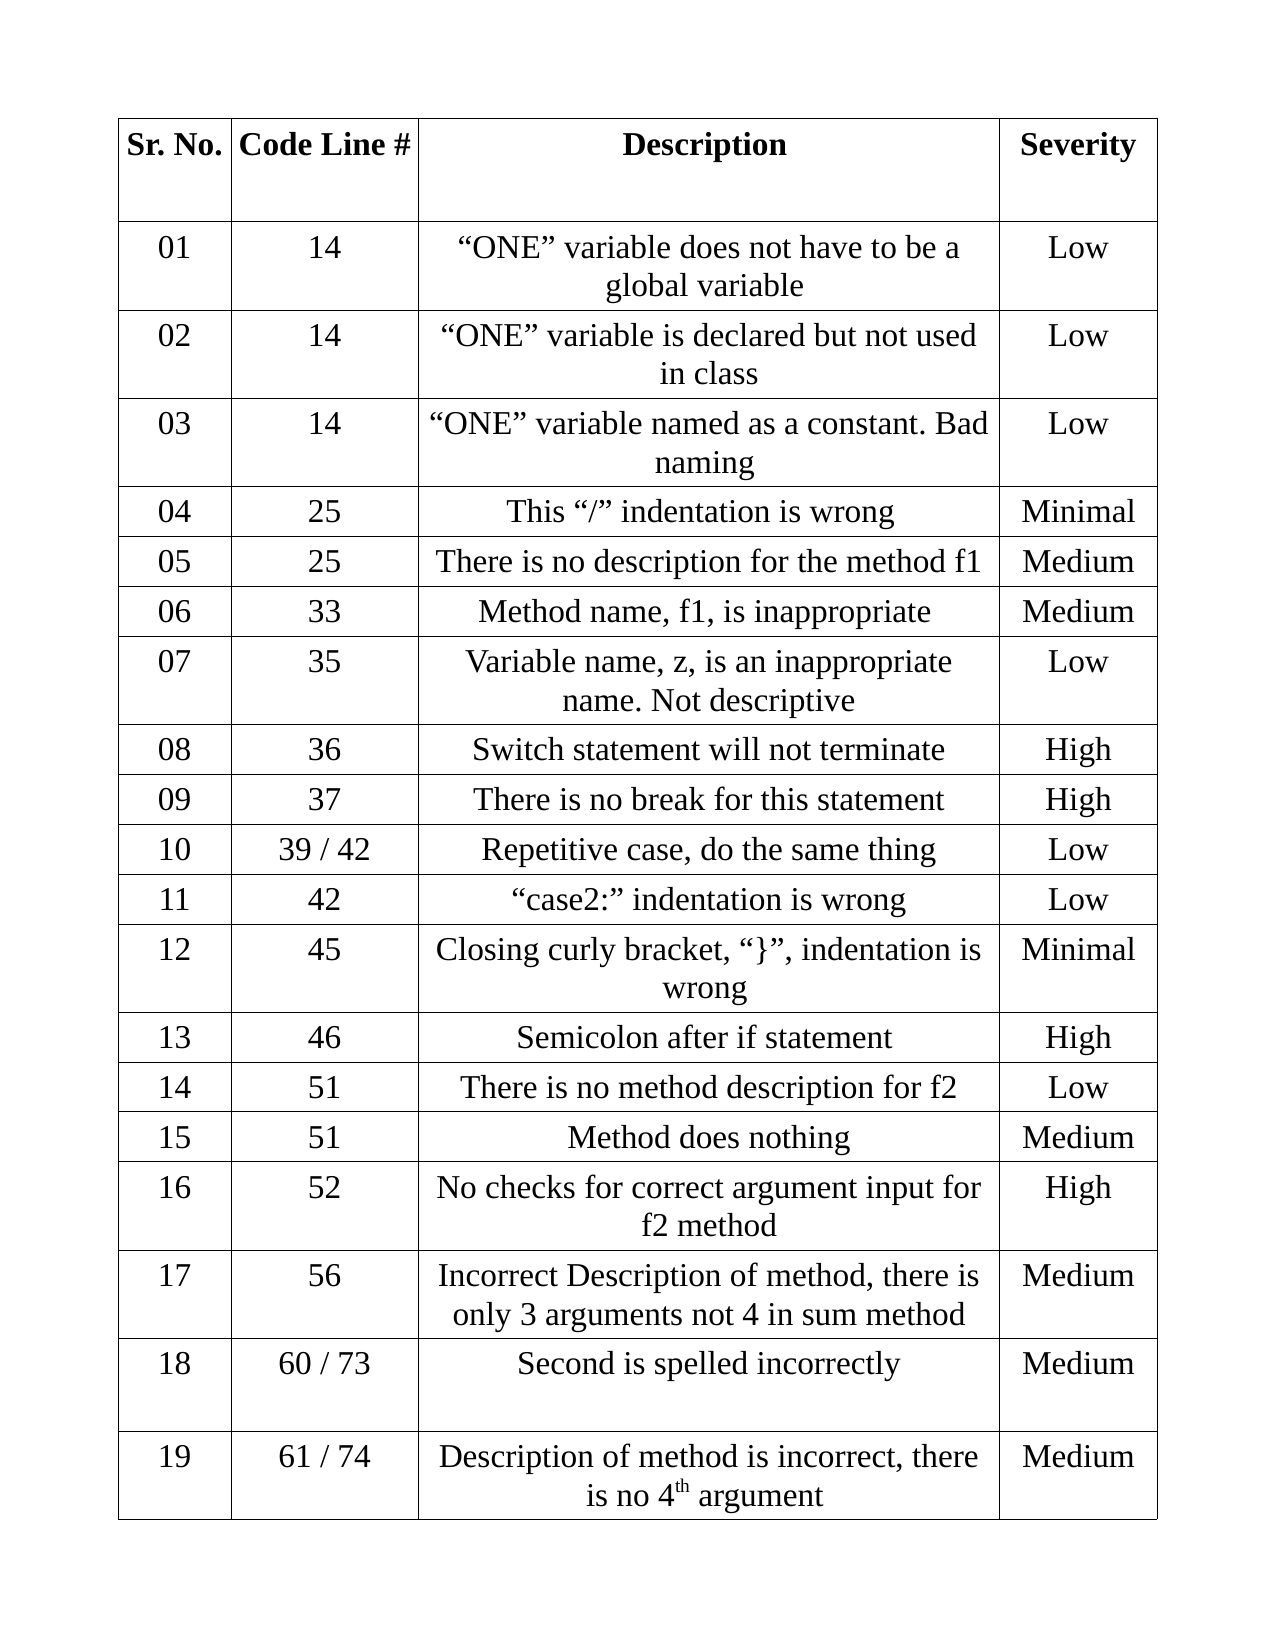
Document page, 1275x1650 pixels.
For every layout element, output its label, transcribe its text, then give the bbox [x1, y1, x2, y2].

table_cell Method does nothing [419, 1112, 999, 1161]
table_cell 33 [232, 587, 418, 636]
table_cell No checks for correct argument input for f2 method [419, 1162, 999, 1249]
table_cell Method name, f1, is inappropriate [419, 587, 999, 636]
table_cell High [1000, 1162, 1157, 1249]
table_cell 01 [119, 222, 231, 309]
table_cell Minimal [1000, 925, 1157, 1012]
table_cell Low [1000, 875, 1157, 923]
table_cell 37 [232, 775, 418, 824]
table_cell Medium [1000, 1112, 1157, 1161]
table_cell 14 [232, 399, 418, 486]
table_cell 25 [232, 487, 418, 536]
table_cell There is no method description for f2 [419, 1063, 999, 1111]
table_cell 08 [119, 725, 231, 774]
table_cell “ONE” variable named as a constant. Bad naming [419, 399, 999, 486]
table_cell High [1000, 775, 1157, 824]
table_cell High [1000, 1013, 1157, 1062]
table_cell 51 [232, 1112, 418, 1161]
table_cell 52 [232, 1162, 418, 1249]
table_cell 45 [232, 925, 418, 1012]
table_cell Incorrect Description of method, there is only 3 arguments not 4 in sum method [419, 1251, 999, 1338]
table_header Code Line # [232, 119, 418, 221]
table_cell 02 [119, 311, 231, 398]
table_cell 42 [232, 875, 418, 923]
table_cell Medium [1000, 587, 1157, 636]
table_cell Semicolon after if statement [419, 1013, 999, 1062]
table_cell Medium [1000, 1251, 1157, 1338]
table_cell Second is spelled incorrectly [419, 1339, 999, 1431]
table_cell 25 [232, 537, 418, 586]
table_cell Closing curly bracket, “}”, indentation is wrong [419, 925, 999, 1012]
table_cell 03 [119, 399, 231, 486]
table_cell 13 [119, 1013, 231, 1062]
table_cell Low [1000, 311, 1157, 398]
table_cell 60 / 73 [232, 1339, 418, 1431]
table_cell 16 [119, 1162, 231, 1249]
table_cell 09 [119, 775, 231, 824]
table_cell 15 [119, 1112, 231, 1161]
table_cell 39 / 42 [232, 825, 418, 873]
table_cell 51 [232, 1063, 418, 1111]
table_cell Minimal [1000, 487, 1157, 536]
table_cell 14 [232, 311, 418, 398]
table_cell There is no break for this statement [419, 775, 999, 824]
table_cell 56 [232, 1251, 418, 1338]
table_cell This “/” indentation is wrong [419, 487, 999, 536]
table_header Severity [1000, 119, 1157, 221]
table_cell Medium [1000, 537, 1157, 586]
table_cell “ONE” variable does not have to be a global variable [419, 222, 999, 309]
table_cell 17 [119, 1251, 231, 1338]
table_cell 05 [119, 537, 231, 586]
table_cell 18 [119, 1339, 231, 1431]
table_cell Description of method is incorrect, there is no 4th argument [419, 1432, 999, 1519]
table_cell 14 [232, 222, 418, 309]
table_cell Low [1000, 222, 1157, 309]
table_cell Low [1000, 637, 1157, 724]
table_header Sr. No. [119, 119, 231, 221]
table_cell High [1000, 725, 1157, 774]
table_cell 46 [232, 1013, 418, 1062]
table_header Description [419, 119, 999, 221]
table_cell “ONE” variable is declared but not used in class [419, 311, 999, 398]
table_cell Repetitive case, do the same thing [419, 825, 999, 873]
table_cell Medium [1000, 1432, 1157, 1519]
table_cell “case2:” indentation is wrong [419, 875, 999, 923]
table_cell There is no description for the method f1 [419, 537, 999, 586]
table_cell 36 [232, 725, 418, 774]
table_cell 19 [119, 1432, 231, 1519]
table_cell 07 [119, 637, 231, 724]
table_cell Medium [1000, 1339, 1157, 1431]
table_cell Low [1000, 1063, 1157, 1111]
table_cell 12 [119, 925, 231, 1012]
table_cell 11 [119, 875, 231, 923]
table_cell 10 [119, 825, 231, 873]
table_cell 61 / 74 [232, 1432, 418, 1519]
table_cell Variable name, z, is an inappropriate name. Not descriptive [419, 637, 999, 724]
table_cell Low [1000, 399, 1157, 486]
table_cell Switch statement will not terminate [419, 725, 999, 774]
table_cell 14 [119, 1063, 231, 1111]
table_cell 06 [119, 587, 231, 636]
table_cell Low [1000, 825, 1157, 873]
table_cell 04 [119, 487, 231, 536]
table_cell 35 [232, 637, 418, 724]
